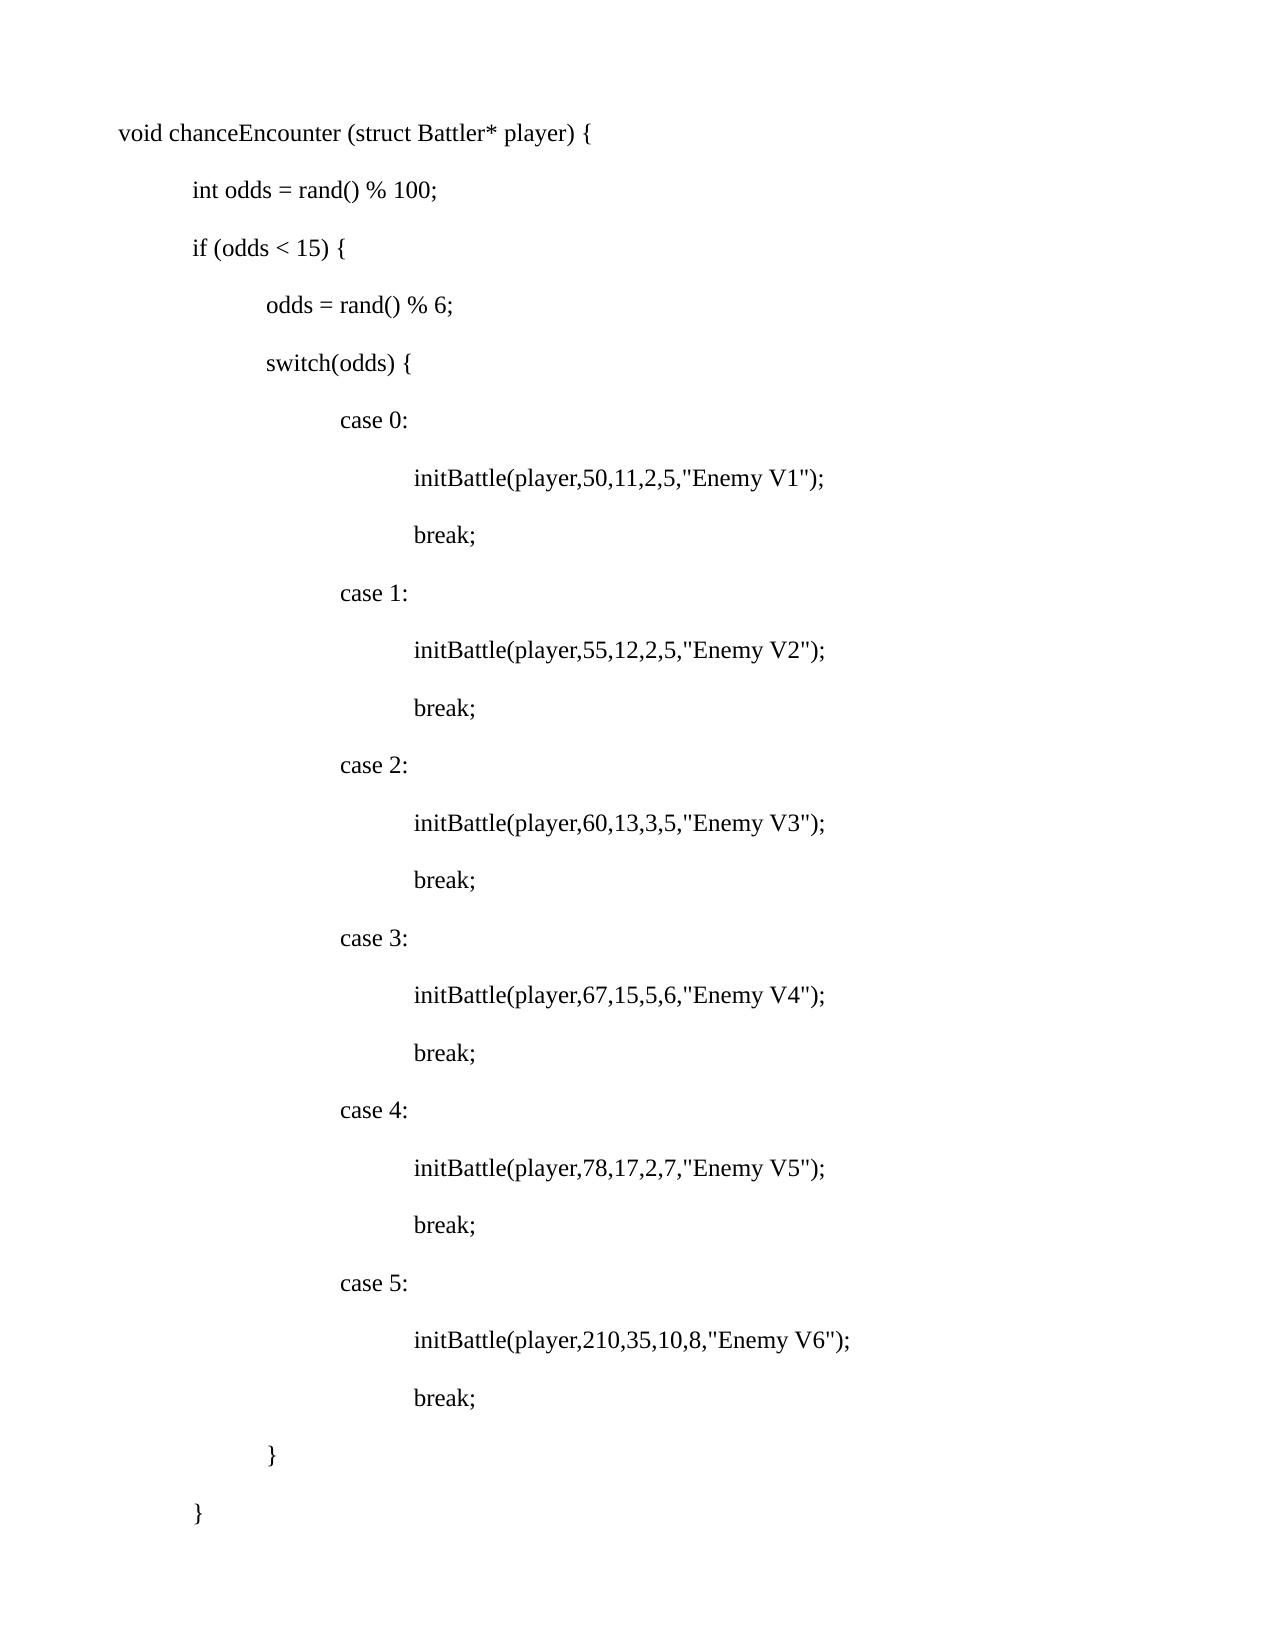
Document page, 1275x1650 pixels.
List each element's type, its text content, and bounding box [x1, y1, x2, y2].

text break; [118, 1038, 1157, 1067]
text case 3: [118, 923, 1157, 952]
text initBattle(player,60,13,3,5,"Enemy V3"); [118, 808, 1157, 837]
text break; [118, 866, 1157, 894]
text } [118, 1441, 1157, 1469]
text case 2: [118, 751, 1157, 779]
text break; [118, 521, 1157, 549]
text initBattle(player,67,15,5,6,"Enemy V4"); [118, 981, 1157, 1009]
text break; [118, 693, 1157, 722]
text initBattle(player,55,12,2,5,"Enemy V2"); [118, 636, 1157, 664]
text } [118, 1498, 1157, 1527]
text case 0: [118, 406, 1157, 434]
text case 5: [118, 1268, 1157, 1297]
text if (odds < 15) { [118, 233, 1157, 262]
text case 4: [118, 1096, 1157, 1124]
text break; [118, 1211, 1157, 1239]
text initBattle(player,50,11,2,5,"Enemy V1"); [118, 463, 1157, 492]
text odds = rand() % 6; [118, 291, 1157, 319]
text break; [118, 1383, 1157, 1412]
text case 1: [118, 578, 1157, 607]
text int odds = rand() % 100; [118, 176, 1157, 204]
text void chanceEncounter (struct Battler* player) { [118, 118, 1157, 147]
text initBattle(player,78,17,2,7,"Enemy V5"); [118, 1153, 1157, 1182]
text initBattle(player,210,35,10,8,"Enemy V6"); [118, 1326, 1157, 1354]
text switch(odds) { [118, 348, 1157, 377]
